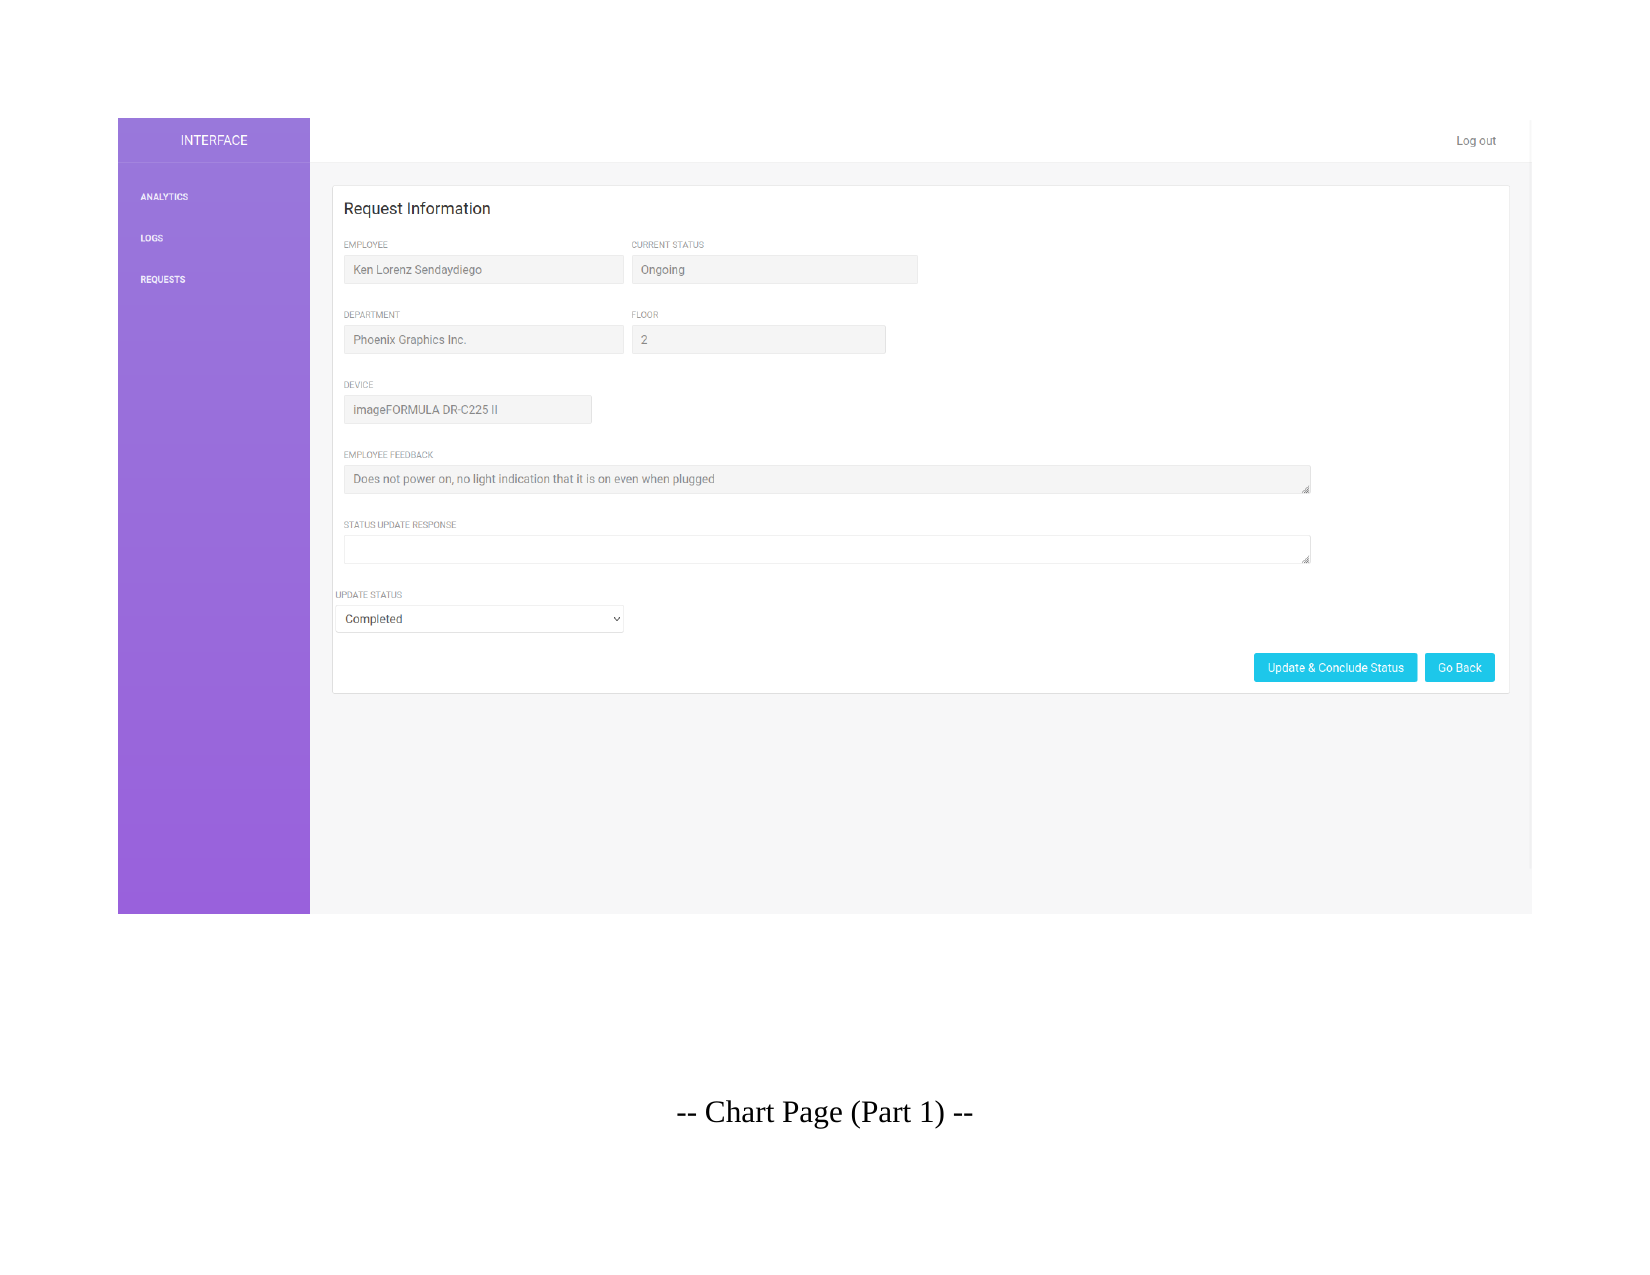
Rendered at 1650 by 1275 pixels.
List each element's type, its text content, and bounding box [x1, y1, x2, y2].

text -- Chart Page (Part 1) -- [118, 1093, 1532, 1129]
picture [118, 118, 1532, 914]
